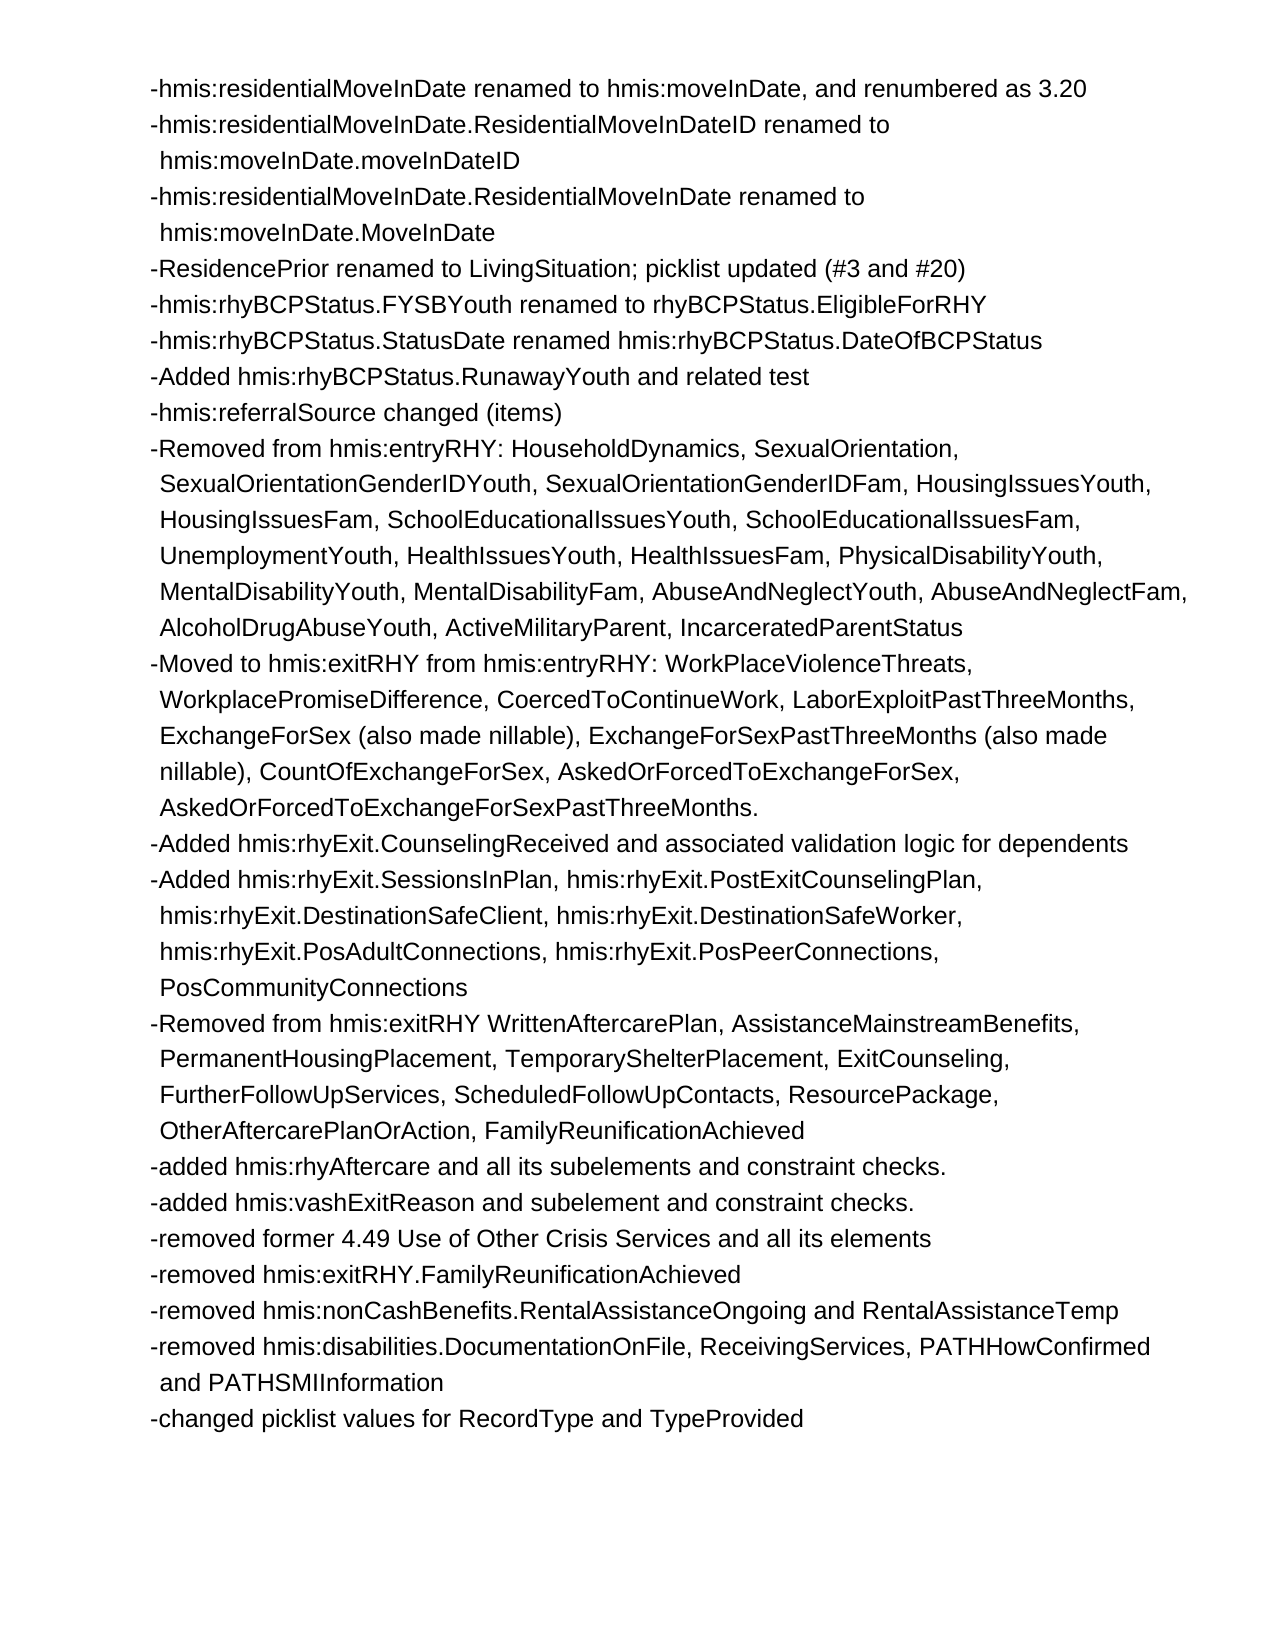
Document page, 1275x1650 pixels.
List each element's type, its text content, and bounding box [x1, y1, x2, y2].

text -changed picklist values for RecordType and TypeProvided [150, 1405, 1200, 1433]
text -ResidencePrior renamed to LivingSituation; picklist updated (#3 and #20) [150, 255, 1200, 283]
text -Added hmis:rhyExit.CounselingReceived and associated validation logic for dependents [150, 830, 1200, 858]
text -Removed from hmis:exitRHY WrittenAftercarePlan, AssistanceMainstreamBenefits, PermanentHousingPlacement, TemporaryShelterPlacement, ExitCounseling, FurtherFollowUpServices, ScheduledFollowUpContacts, ResourcePackage, OtherAftercarePlanOrAction, FamilyReunificationAchieved [150, 1009, 1200, 1145]
text -Removed from hmis:entryRHY: HouseholdDynamics, SexualOrientation, SexualOrientationGenderIDYouth, SexualOrientationGenderIDFam, HousingIssuesYouth, HousingIssuesFam, SchoolEducationalIssuesYouth, SchoolEducationalIssuesFam, UnemploymentYouth, HealthIssuesYouth, HealthIssuesFam, PhysicalDisabilityYouth, MentalDisabilityYouth, MentalDisabilityFam, AbuseAndNeglectYouth, AbuseAndNeglectFam, AlcoholDrugAbuseYouth, ActiveMilitaryParent, IncarceratedParentStatus [150, 434, 1200, 642]
text -Added hmis:rhyExit.SessionsInPlan, hmis:rhyExit.PostExitCounselingPlan, hmis:rhyExit.DestinationSafeClient, hmis:rhyExit.DestinationSafeWorker, hmis:rhyExit.PosAdultConnections, hmis:rhyExit.PosPeerConnections, PosCommunityConnections [150, 866, 1200, 1001]
text -hmis:rhyBCPStatus.StatusDate renamed hmis:rhyBCPStatus.DateOfBCPStatus [150, 327, 1200, 354]
text -removed hmis:exitRHY.FamilyReunificationAchieved [150, 1261, 1200, 1289]
text -added hmis:vashExitReason and subelement and constraint checks. [150, 1189, 1200, 1217]
text -Moved to hmis:exitRHY from hmis:entryRHY: WorkPlaceViolenceThreats, WorkplacePromiseDifference, CoercedToContinueWork, LaborExploitPastThreeMonths, ExchangeForSex (also made nillable), ExchangeForSexPastThreeMonths (also made nillable), CountOfExchangeForSex, AskedOrForcedToExchangeForSex, AskedOrForcedToExchangeForSexPastThreeMonths. [150, 650, 1200, 822]
text -hmis:residentialMoveInDate.ResidentialMoveInDate renamed to hmis:moveInDate.MoveInDate [150, 183, 1200, 247]
text -hmis:referralSource changed (items) [150, 398, 1200, 426]
text -removed former 4.49 Use of Other Crisis Services and all its elements [150, 1225, 1200, 1253]
text -removed hmis:nonCashBenefits.RentalAssistanceOngoing and RentalAssistanceTemp [150, 1297, 1200, 1325]
text -hmis:residentialMoveInDate renamed to hmis:moveInDate, and renumbered as 3.20 [150, 75, 1200, 103]
text -hmis:rhyBCPStatus.FYSBYouth renamed to rhyBCPStatus.EligibleForRHY [150, 291, 1200, 318]
text -Added hmis:rhyBCPStatus.RunawayYouth and related test [150, 362, 1200, 390]
text -hmis:residentialMoveInDate.ResidentialMoveInDateID renamed to hmis:moveInDate.moveInDateID [150, 111, 1200, 175]
text -added hmis:rhyAftercare and all its subelements and constraint checks. [150, 1153, 1200, 1181]
text -removed hmis:disabilities.DocumentationOnFile, ReceivingServices, PATHHowConfirmed and PATHSMIInformation [150, 1333, 1200, 1397]
